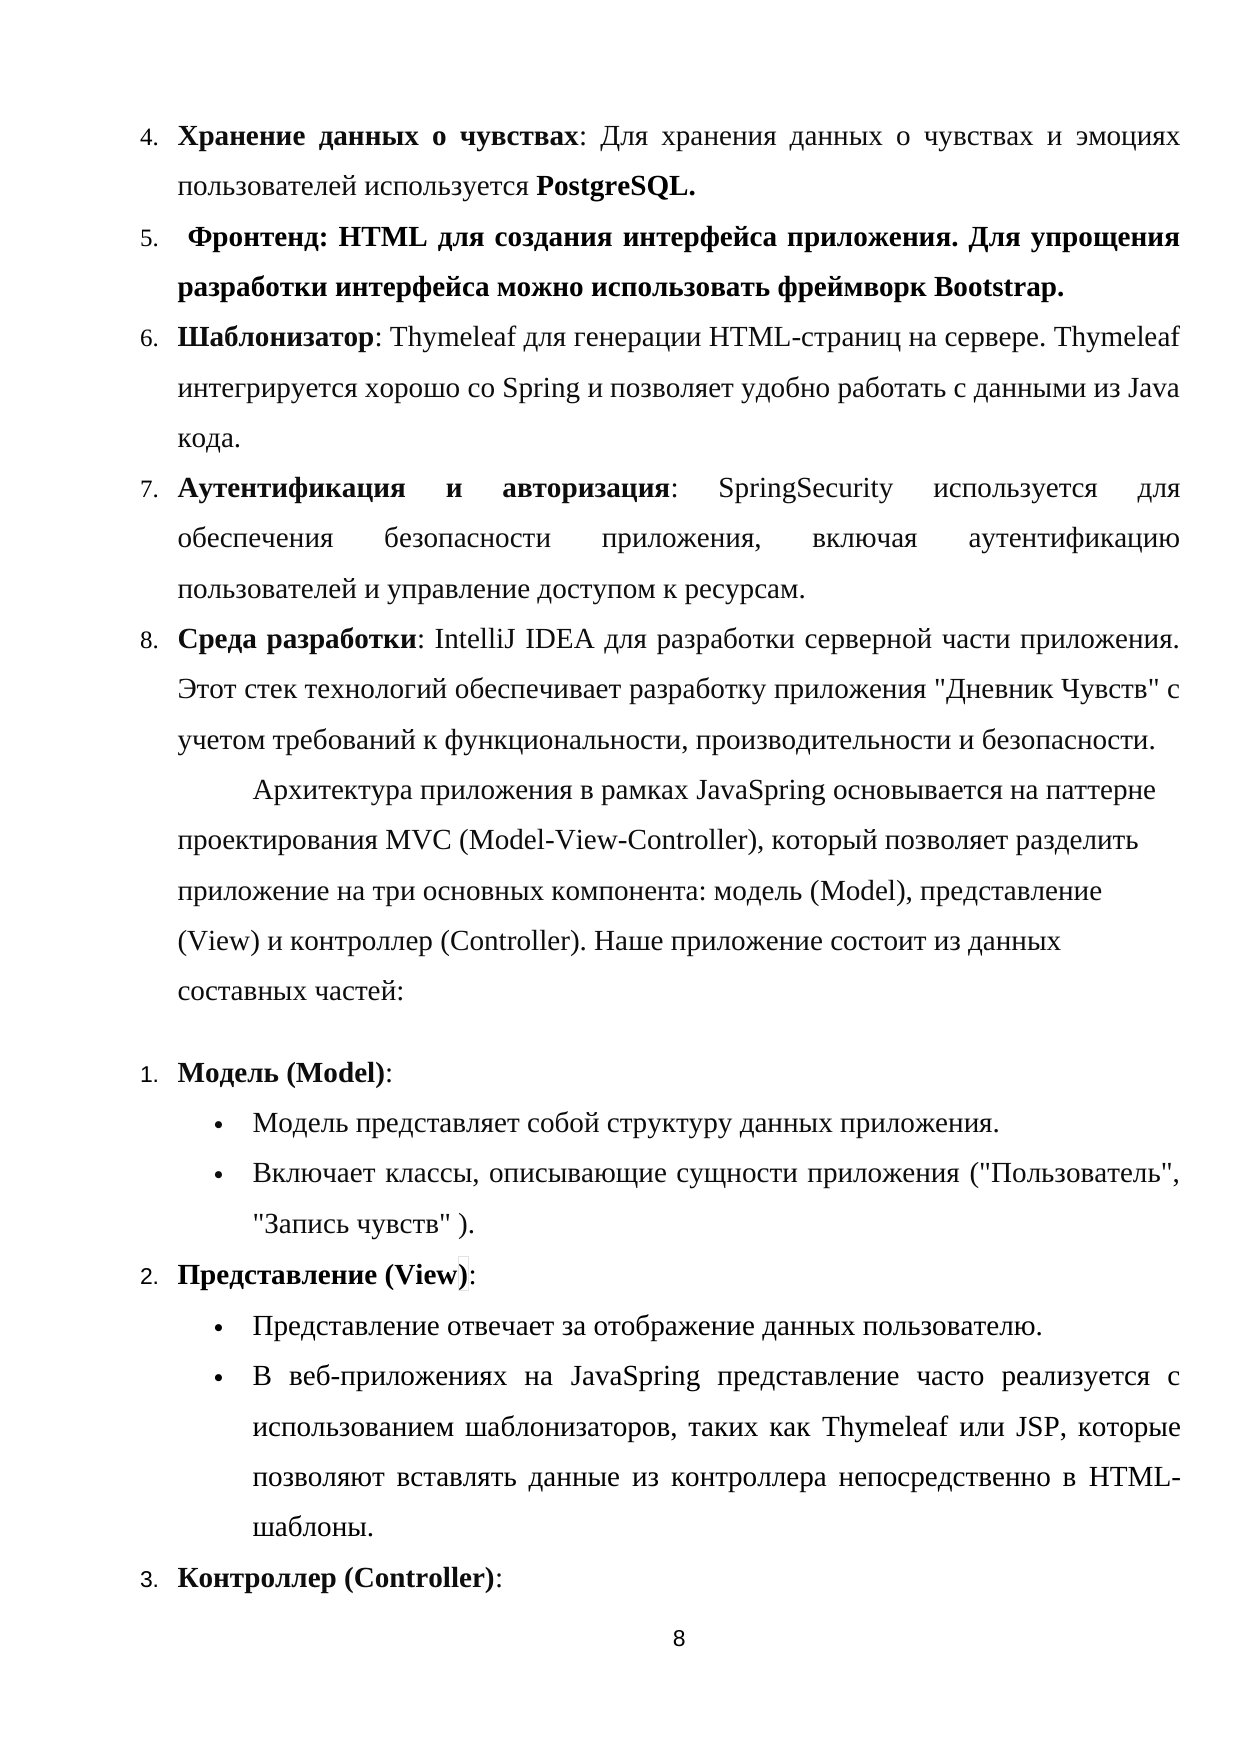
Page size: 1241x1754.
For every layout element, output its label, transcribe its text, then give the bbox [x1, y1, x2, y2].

list Аутентификация и авторизация: SpringSecurity используется для обеспечения безопасности приложения, включая аутентификацию пользователей и управление доступом к ресурсам. [140, 470, 1181, 604]
list Фронтенд: HTML для создания интерфейса приложения. Для упрощения разработки интерфейса можно использовать фреймворк Bootstrap. [140, 219, 1181, 303]
list Включает классы, описывающие сущности приложения ("Пользователь", "Запись чувств" ). [215, 1156, 1181, 1239]
list Модель (Model): [140, 1055, 1181, 1088]
list Представление (View): [469, 1256, 1181, 1291]
list Представление (View): [140, 1256, 458, 1291]
list Хранение данных о чувствах: Для хранения данных о чувствах и эмоциях пользователей используется PostgreSQL. [140, 118, 1181, 202]
list Шаблонизатор: Thymeleaf для генерации HTML-страниц на сервере. Thymeleaf интегрируется хорошо со Spring и позволяет удобно работать с данными из Java кода. [140, 319, 1181, 453]
list Среда разработки: IntelliJ IDEA для разработки серверной части приложения. Этот стек технологий обеспечивает разработку приложения "Дневник Чувств" с учетом требований к функциональности, производительности и безопасности. [140, 621, 1181, 755]
list Представление отвечает за отображение данных пользователю. [215, 1308, 1181, 1342]
list Модель представляет собой структуру данных приложения. [215, 1105, 1181, 1139]
list В веб-приложениях на JavaSpring представление часто реализуется с использованием шаблонизаторов, таких как Thymeleaf или JSP, которые позволяют вставлять данные из контроллера непосредственно в HTML-шаблоны. [215, 1358, 1181, 1543]
list Контроллер (Controller): [140, 1560, 1181, 1593]
text Архитектура приложения в рамках JavaSpring основывается на паттерне проектирования MVC (Model-View-Controller), который позволяет разделить приложение на три основных компонента: модель (Model), представление (View) и контроллер (Controller). Наше приложение состоит из данных составных частей: [177, 772, 1181, 1007]
